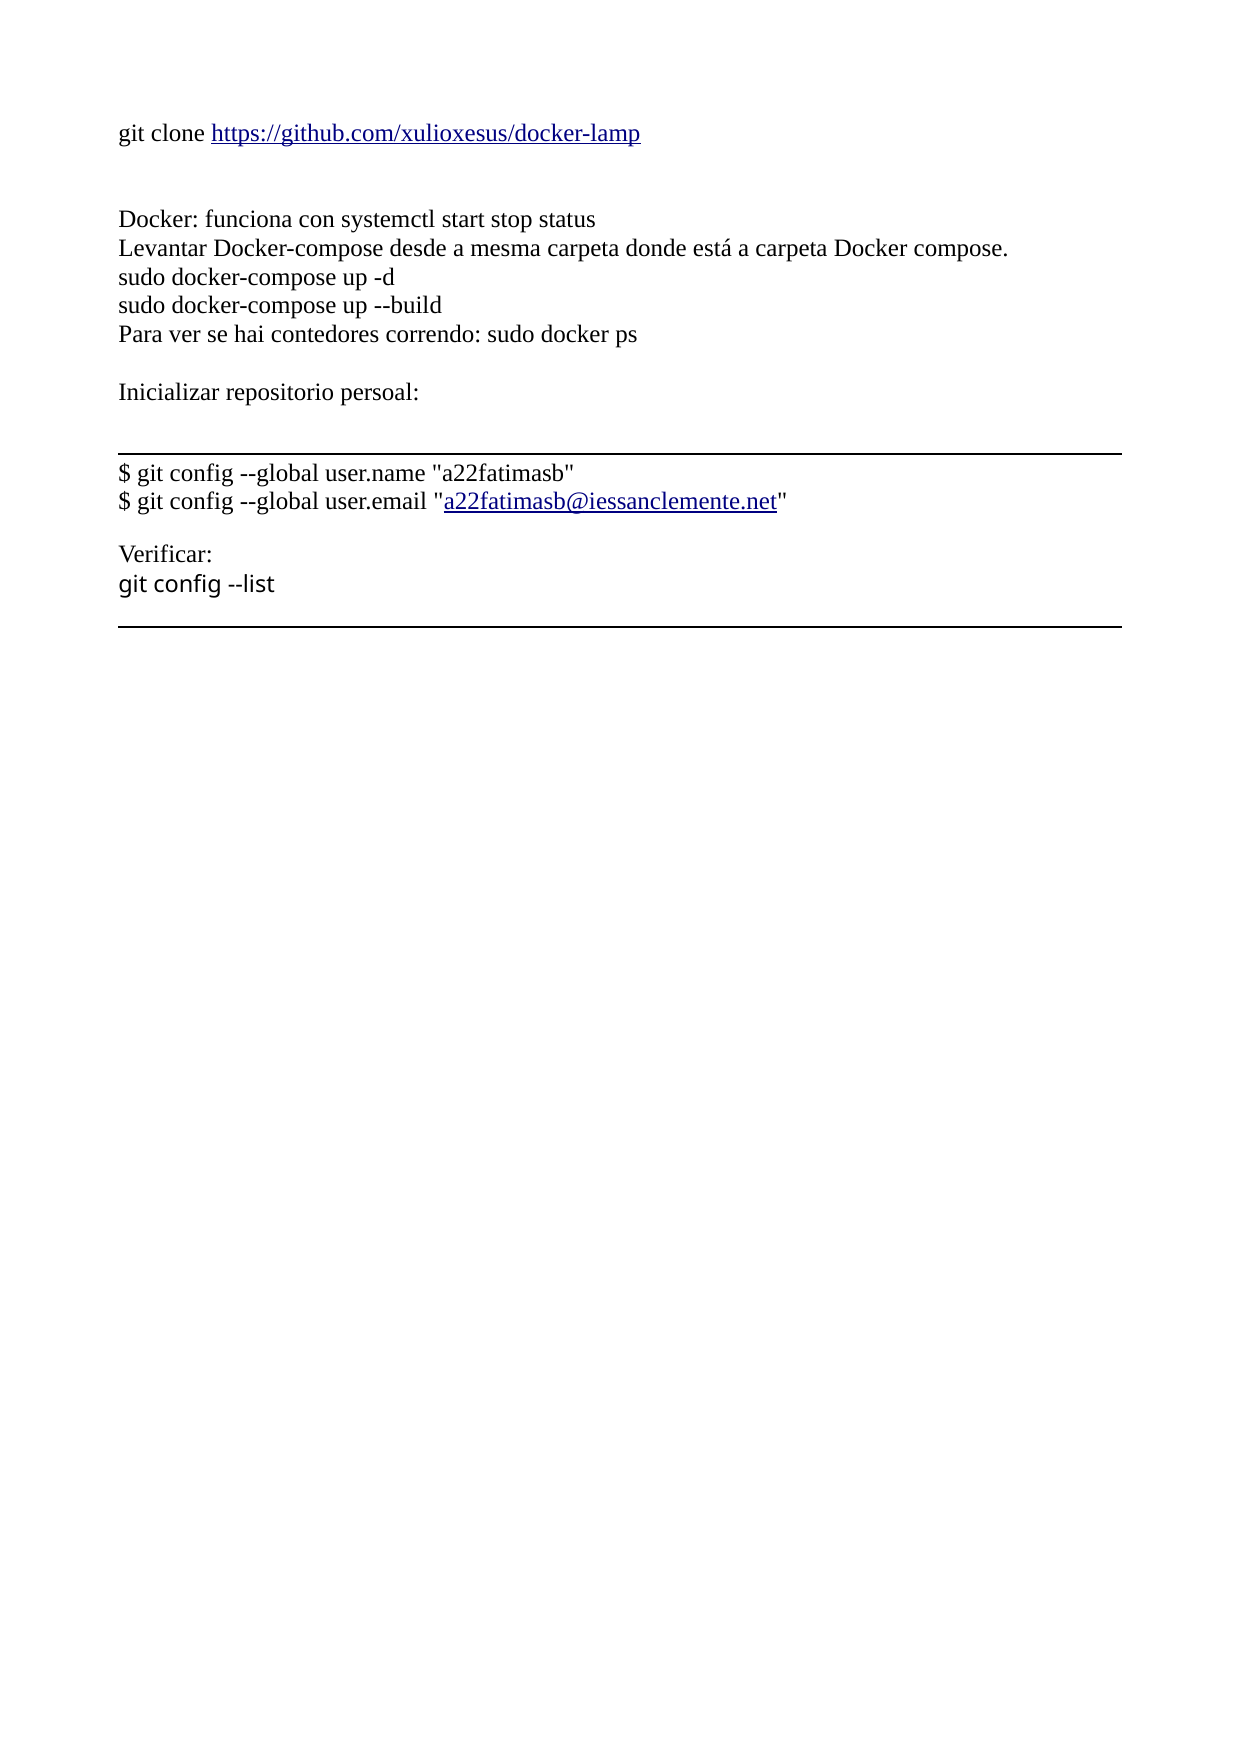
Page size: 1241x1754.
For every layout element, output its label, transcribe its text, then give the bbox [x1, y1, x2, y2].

text git config --list [118, 568, 1122, 599]
text Para ver se hai contedores correndo: sudo docker ps [118, 319, 1122, 348]
text $ git config --global user.email "a22fatimasb@iessanclemente.net" [118, 486, 1122, 515]
text sudo docker-compose up --build [118, 291, 1122, 319]
text sudo docker-compose up -d [118, 262, 1122, 291]
text Levantar Docker-compose desde a mesma carpeta donde está a carpeta Docker compose. [118, 233, 1122, 262]
text git clone https://github.com/xulioxesus/docker-lamp [118, 118, 1122, 147]
text $ git config --global user.name "a22fatimasb" [118, 455, 1122, 486]
text Inicializar repositorio persoal: [118, 377, 1122, 406]
text Docker: funciona con systemctl start stop status [118, 204, 1122, 233]
text Verificar: [118, 539, 1122, 568]
